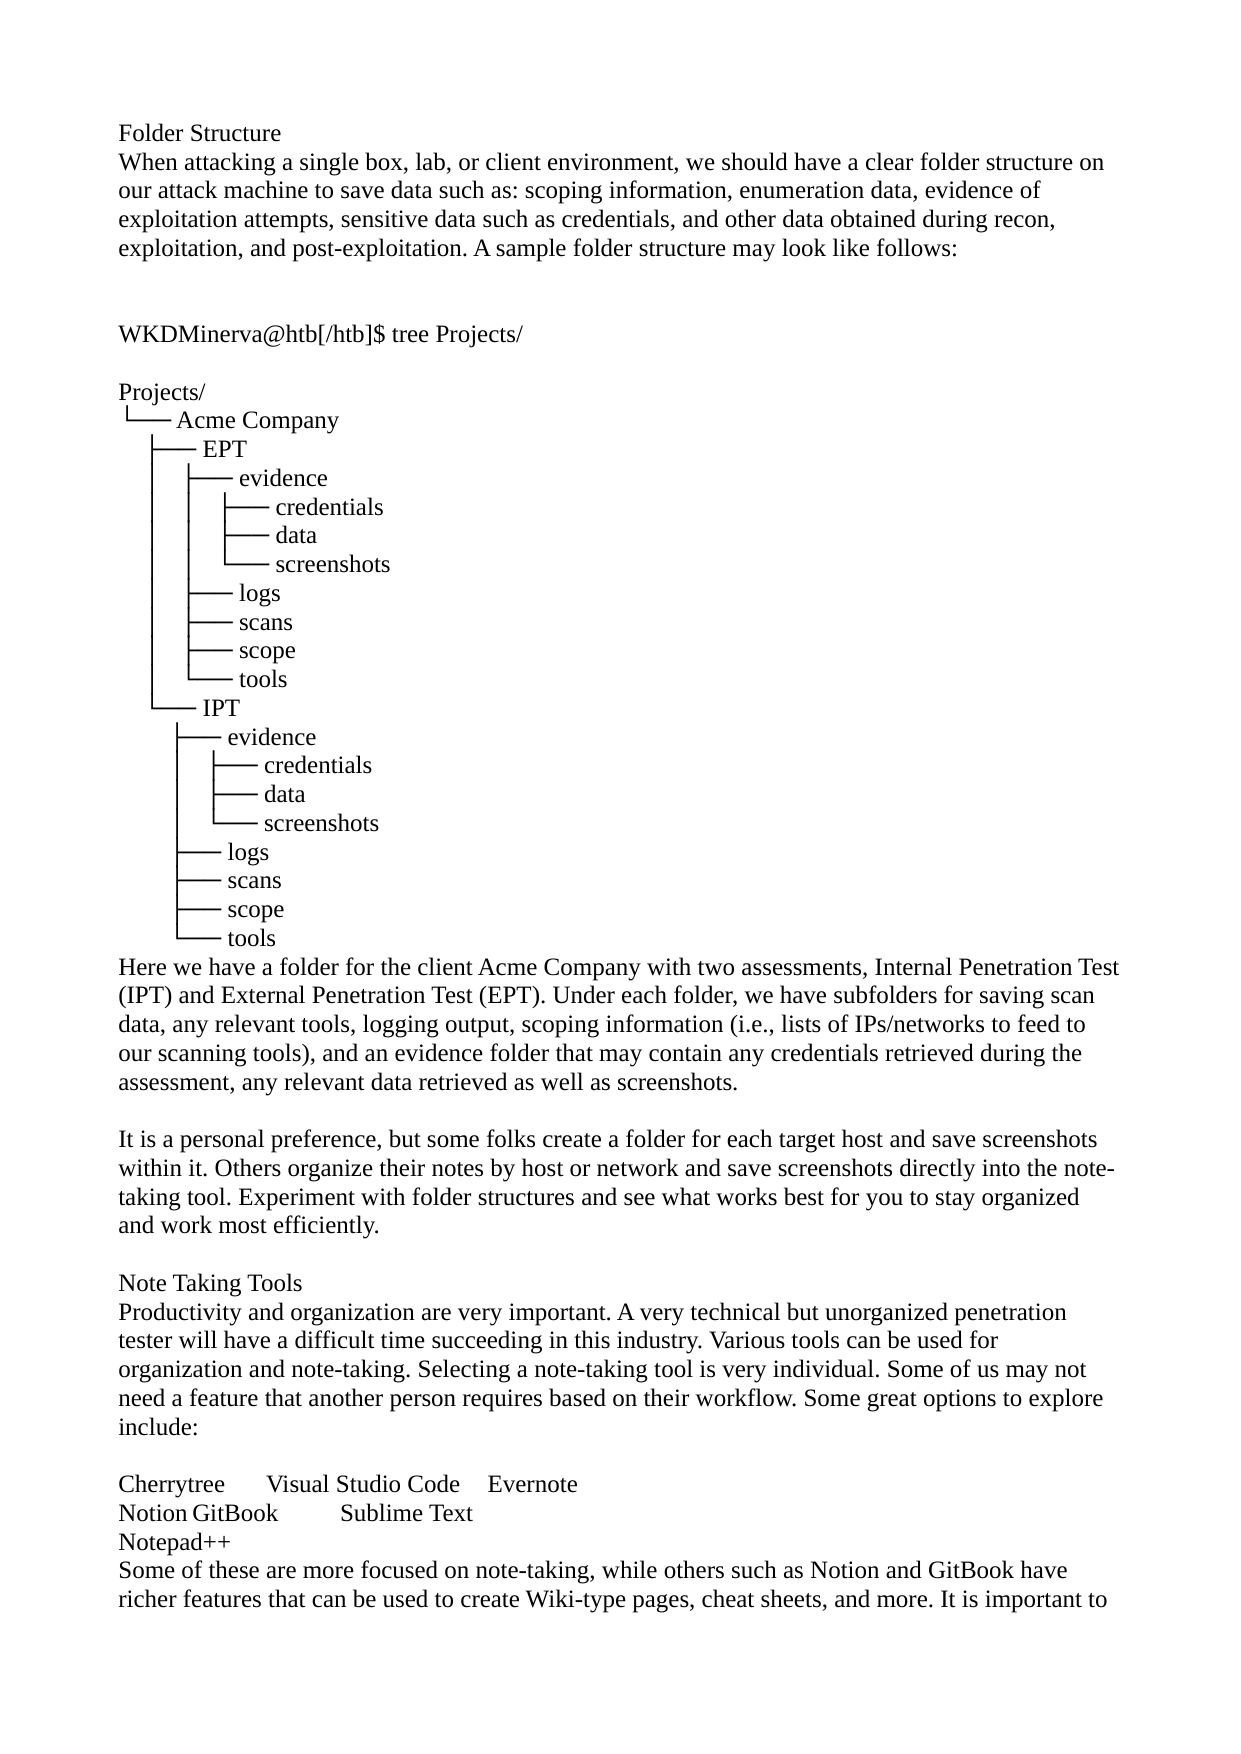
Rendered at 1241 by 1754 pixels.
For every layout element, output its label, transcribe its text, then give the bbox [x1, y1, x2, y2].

text │ │ ├── data [226, 521, 1122, 549]
text │ ├── scope [118, 636, 151, 664]
text │ │ ├── credentials [226, 492, 1122, 521]
text │ ├── credentials [214, 751, 1122, 779]
text WKDMinerva@htb[/htb]$ tree Projects/ [118, 319, 1122, 348]
text │ │ ├── data [118, 521, 151, 549]
text Projects/ [118, 377, 1122, 406]
text │ └── tools [153, 664, 1122, 693]
text │ │ ├── data [189, 521, 224, 549]
text │ ├── data [118, 779, 176, 808]
text │ ├── data [214, 779, 1122, 808]
text │ ├── scans [153, 607, 187, 636]
text │ ├── data [178, 779, 212, 808]
text ├── evidence [118, 722, 176, 751]
text │ │ ├── data [153, 521, 187, 549]
text │ └── screenshots [178, 808, 1122, 837]
text │ ├── credentials [178, 751, 212, 779]
text │ │ └── screenshots [153, 549, 187, 578]
text │ ├── scope [153, 636, 187, 664]
text When attacking a single box, lab, or client environment, we should have a clear folder structure on our attack machine to save data such as: scoping information, enumeration data, evidence of exploitation attempts, sensitive data such as credentials, and other data obtained during recon, exploitation, and post-exploitation. A sample folder structure may look like follows: [118, 147, 1122, 262]
text │ └── screenshots [118, 808, 176, 837]
text └── Acme Company [118, 406, 1122, 434]
text │ ├── evidence [118, 463, 151, 492]
text │ ├── scans [118, 607, 151, 636]
text │ ├── evidence [189, 463, 1122, 492]
text ├── logs [178, 837, 1122, 866]
text │ └── tools [118, 664, 151, 693]
text ├── EPT [118, 434, 151, 463]
text │ │ ├── credentials [118, 492, 151, 521]
text │ │ └── screenshots [189, 549, 1122, 578]
text Productivity and organization are very important. A very technical but unorganized penetration tester will have a difficult time succeeding in this industry. Various tools can be used for organization and note-taking. Selecting a note-taking tool is very individual. Some of us may not need a feature that another person requires based on their workflow. Some great options to explore include: [118, 1297, 1122, 1441]
text ├── EPT [153, 434, 1122, 463]
text ├── logs [118, 837, 176, 866]
text │ ├── credentials [118, 751, 176, 779]
text Note Taking Tools [118, 1268, 1122, 1297]
text ├── scans [178, 866, 1122, 894]
text ├── scans [118, 866, 176, 894]
text └── tools [118, 923, 1122, 952]
text │ ├── logs [118, 578, 151, 607]
text │ ├── scope [189, 636, 1122, 664]
text │ │ ├── credentials [189, 492, 224, 521]
text Folder Structure [118, 118, 1122, 147]
text ├── scope [118, 894, 176, 923]
text Notepad++ [118, 1527, 1122, 1556]
text ├── scope [178, 894, 1122, 923]
text Notion GitBook Sublime Text [118, 1498, 1122, 1527]
text │ ├── evidence [153, 463, 187, 492]
text Some of these are more focused on note-taking, while others such as Notion and GitBook have richer features that can be used to create Wiki-type pages, cheat sheets, and more. It is important to [118, 1556, 1122, 1613]
text │ ├── logs [153, 578, 187, 607]
text │ │ └── screenshots [118, 549, 151, 578]
text └── IPT [118, 693, 1122, 722]
text │ ├── scans [189, 607, 1122, 636]
text ├── evidence [178, 722, 1122, 751]
text Cherrytree Visual Studio Code Evernote [118, 1469, 1122, 1498]
text │ │ ├── credentials [153, 492, 187, 521]
text It is a personal preference, but some folks create a folder for each target host and save screenshots within it. Others organize their notes by host or network and save screenshots directly into the note-taking tool. Experiment with folder structures and see what works best for you to stay organized and work most efficiently. [118, 1124, 1122, 1239]
text │ ├── logs [189, 578, 1122, 607]
text Here we have a folder for the client Acme Company with two assessments, Internal Penetration Test (IPT) and External Penetration Test (EPT). Under each folder, we have subfolders for saving scan data, any relevant tools, logging output, scoping information (i.e., lists of IPs/networks to feed to our scanning tools), and an evidence folder that may contain any credentials retrieved during the assessment, any relevant data retrieved as well as screenshots. [118, 952, 1122, 1096]
